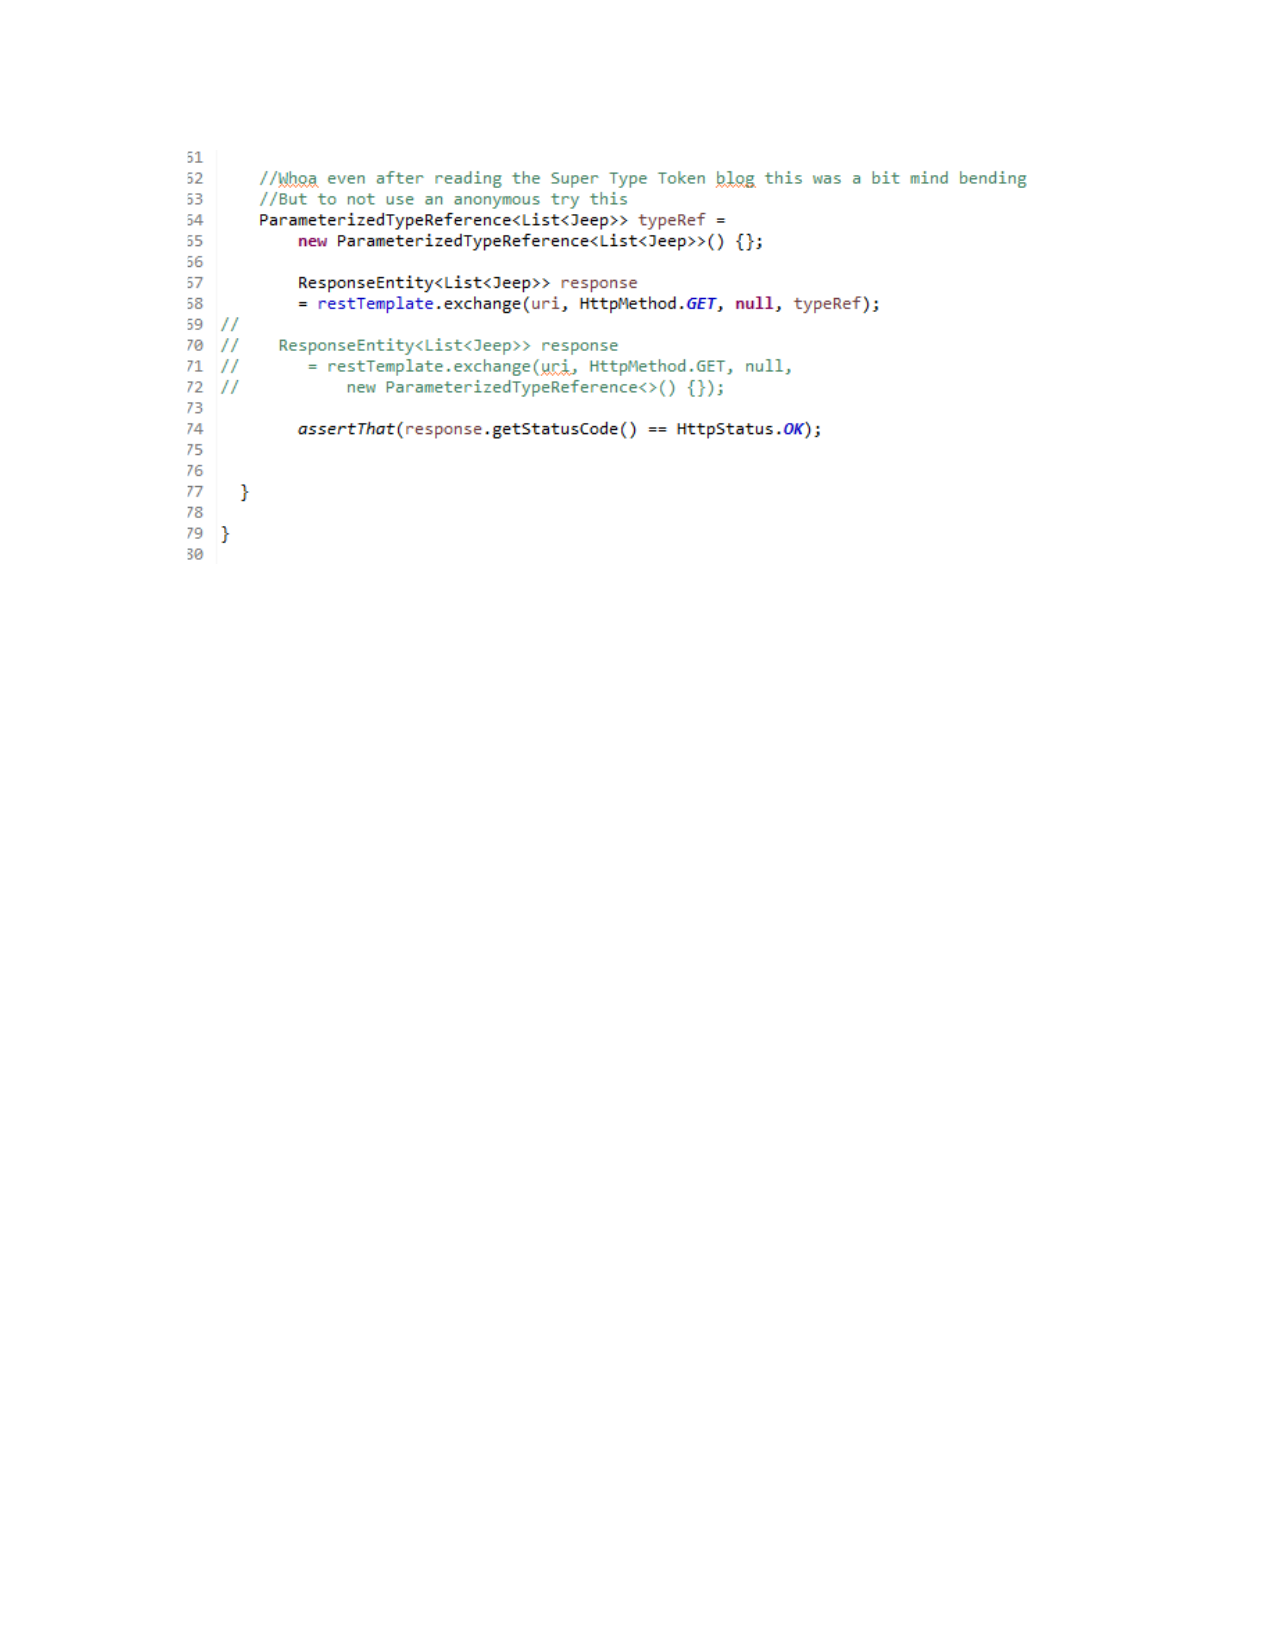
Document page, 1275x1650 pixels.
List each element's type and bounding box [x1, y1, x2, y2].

picture [187, 150, 1088, 564]
